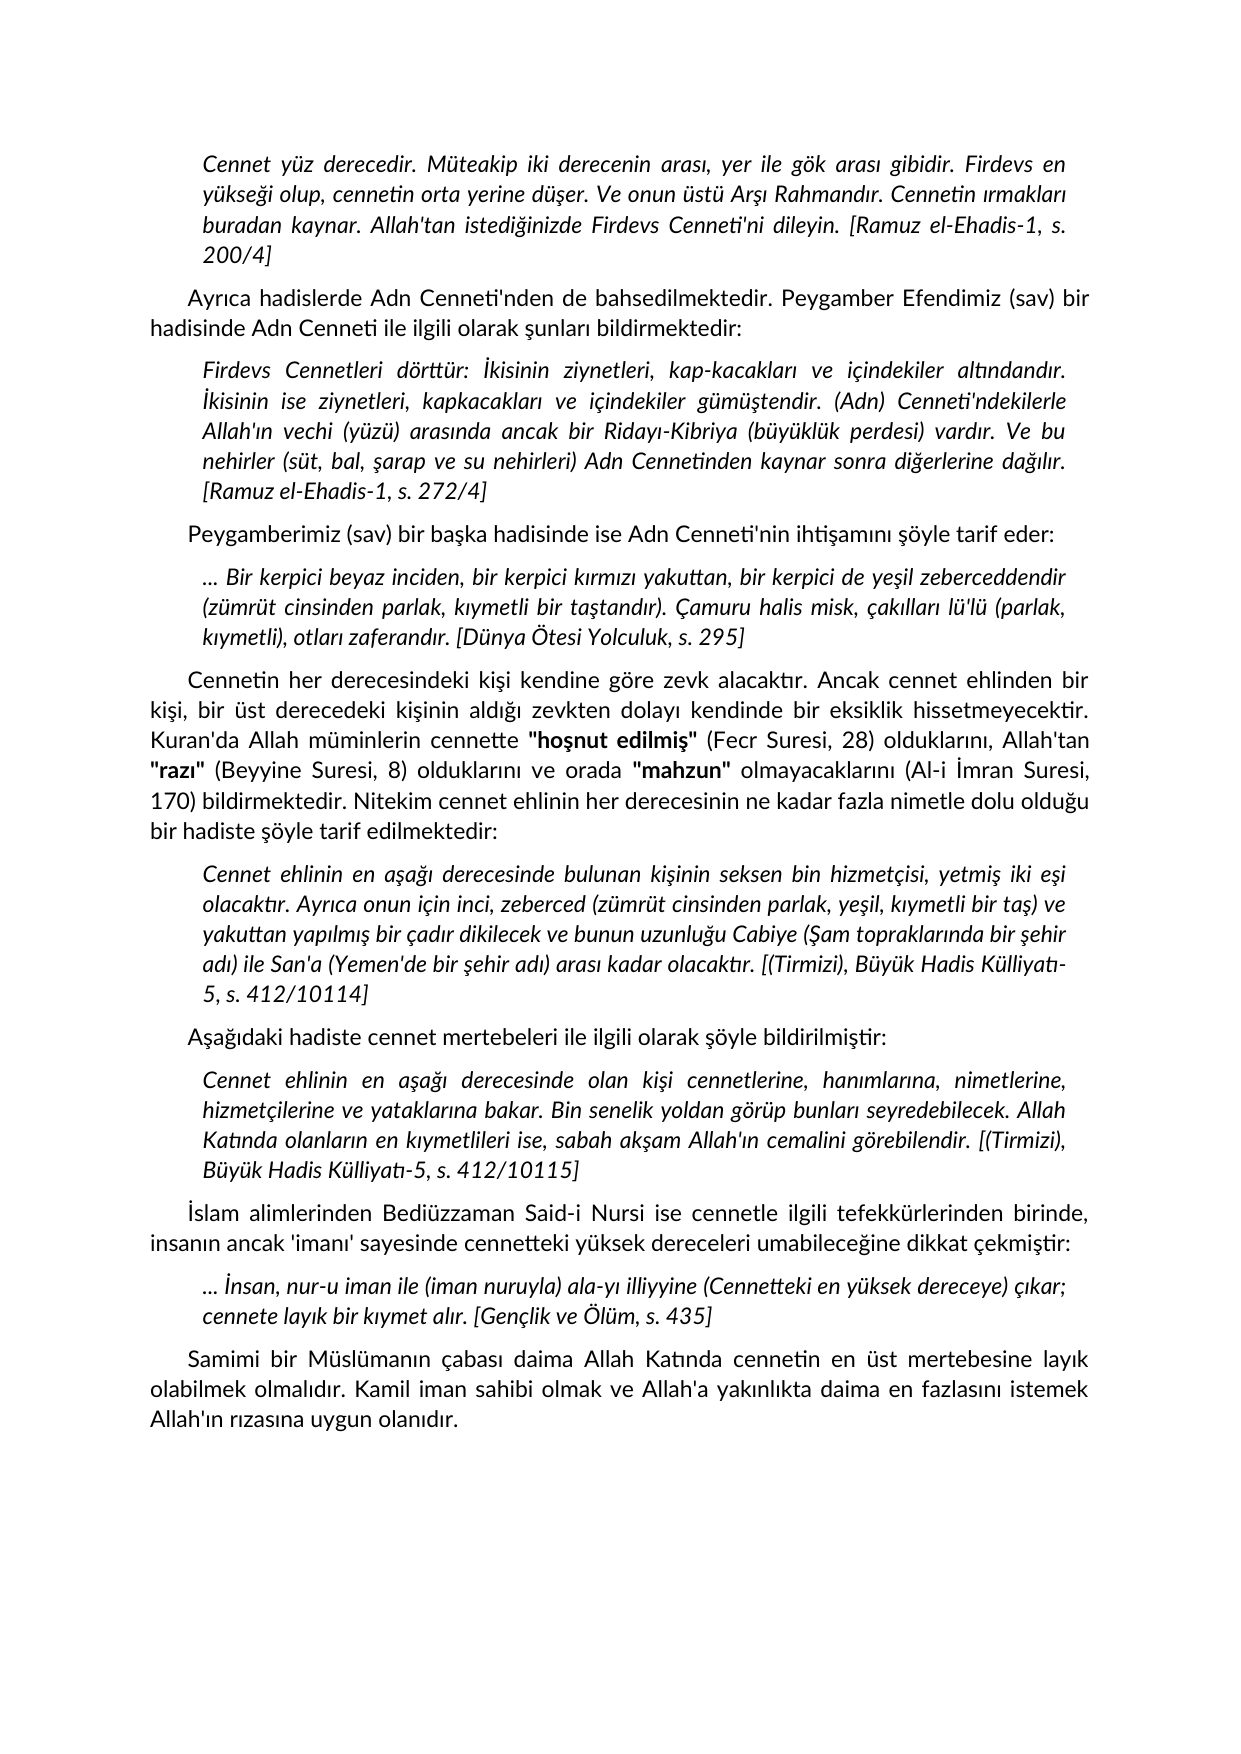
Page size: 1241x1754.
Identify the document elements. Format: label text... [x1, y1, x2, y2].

text İslam alimlerinden Bediüzzaman Said-i Nursi ise cennetle ilgili tefekkürlerinden birinde, insanın ancak 'imanı' sayesinde cennetteki yüksek dereceleri umabileceğine dikkat çekmiştir: [150, 1199, 1090, 1257]
text Firdevs Cennetleri dörttür: İkisinin ziynetleri, kap-kacakları ve içindekiler altındandır. İkisinin ise ziynetleri, kapkacakları ve içindekiler gümüştendir. (Adn) Cenneti'ndekilerle Allah'ın vechi (yüzü) arasında ancak bir Ridayı-Kibriya (büyüklük perdesi) vardır. Ve bu nehirler (süt, bal, şarap ve su nehirleri) Adn Cennetinden kaynar sonra diğerlerine dağılır. [Ramuz el-Ehadis-1, s. 272/4] [202, 356, 1068, 504]
text Aşağıdaki hadiste cennet mertebeleri ile ilgili olarak şöyle bildirilmiştir: [150, 1023, 1090, 1050]
text Cennet ehlinin en aşağı derecesinde olan kişi cennetlerine, hanımlarına, nimetlerine, hizmetçilerine ve yataklarına bakar. Bin senelik yoldan görüp bunları seyredebilecek. Allah Katında olanların en kıymetlileri ise, sabah akşam Allah'ın cemalini görebilendir. [(Tirmizi), Büyük Hadis Külliyatı-5, s. 412/10115] [202, 1066, 1068, 1184]
text Cennet ehlinin en aşağı derecesinde bulunan kişinin seksen bin hizmetçisi, yetmiş iki eşi olacaktır. Ayrıca onun için inci, zeberced (zümrüt cinsinden parlak, yeşil, kıymetli bir taş) ve yakuttan yapılmış bir çadır dikilecek ve bunun uzunluğu Cabiye (Şam topraklarında bir şehir adı) ile San'a (Yemen'de bir şehir adı) arası kadar olacaktır. [(Tirmizi), Büyük Hadis Külliyatı-5, s. 412/10114] [202, 859, 1068, 1008]
text Peygamberimiz (sav) bir başka hadisinde ise Adn Cenneti'nin ihtişamını şöyle tarif eder: [150, 520, 1090, 547]
text Ayrıca hadislerde Adn Cenneti'nden de bahsedilmektedir. Peygamber Efendimiz (sav) bir hadisinde Adn Cenneti ile ilgili olarak şunları bildirmektedir: [150, 283, 1090, 341]
text Cennetin her derecesindeki kişi kendine göre zevk alacaktır. Ancak cennet ehlinden bir kişi, bir üst derecedeki kişinin aldığı zevkten dolayı kendinde bir eksiklik hissetmeyecektir. Kuran'da Allah müminlerin cennette "hoşnut edilmiş" (Fecr Suresi, 28) olduklarını, Allah'tan "razı" (Beyyine Suresi, 8) olduklarını ve orada "mahzun" olmayacaklarını (Al-i İmran Suresi, 170) bildirmektedir. Nitekim cennet ehlinin her derecesinin ne kadar fazla nimetle dolu olduğu bir hadiste şöyle tarif edilmektedir: [150, 666, 1090, 844]
text ... İnsan, nur-u iman ile (iman nuruyla) ala-yı illiyyine (Cennetteki en yüksek dereceye) çıkar; cennete layık bir kıymet alır. [Gençlik ve Ölüm, s. 435] [202, 1272, 1068, 1329]
text Cennet yüz derecedir. Müteakip iki derecenin arası, yer ile gök arası gibidir. Firdevs en yükseği olup, cennetin orta yerine düşer. Ve onun üstü Arşı Rahmandır. Cennetin ırmakları buradan kaynar. Allah'tan istediğinizde Firdevs Cenneti'ni dileyin. [Ramuz el-Ehadis-1, s. 200/4] [202, 150, 1068, 268]
text Samimi bir Müslümanın çabası daima Allah Katında cennetin en üst mertebesine layık olabilmek olmalıdır. Kamil iman sahibi olmak ve Allah'a yakınlıkta daima en fazlasını istemek Allah'ın rızasına uygun olanıdır. [150, 1345, 1090, 1433]
text ... Bir kerpici beyaz inciden, bir kerpici kırmızı yakuttan, bir kerpici de yeşil zeberceddendir (zümrüt cinsinden parlak, kıymetli bir taştandır). Çamuru halis misk, çakılları lü'lü (parlak, kıymetli), otları zaferandır. [Dünya Ötesi Yolculuk, s. 295] [202, 562, 1068, 650]
